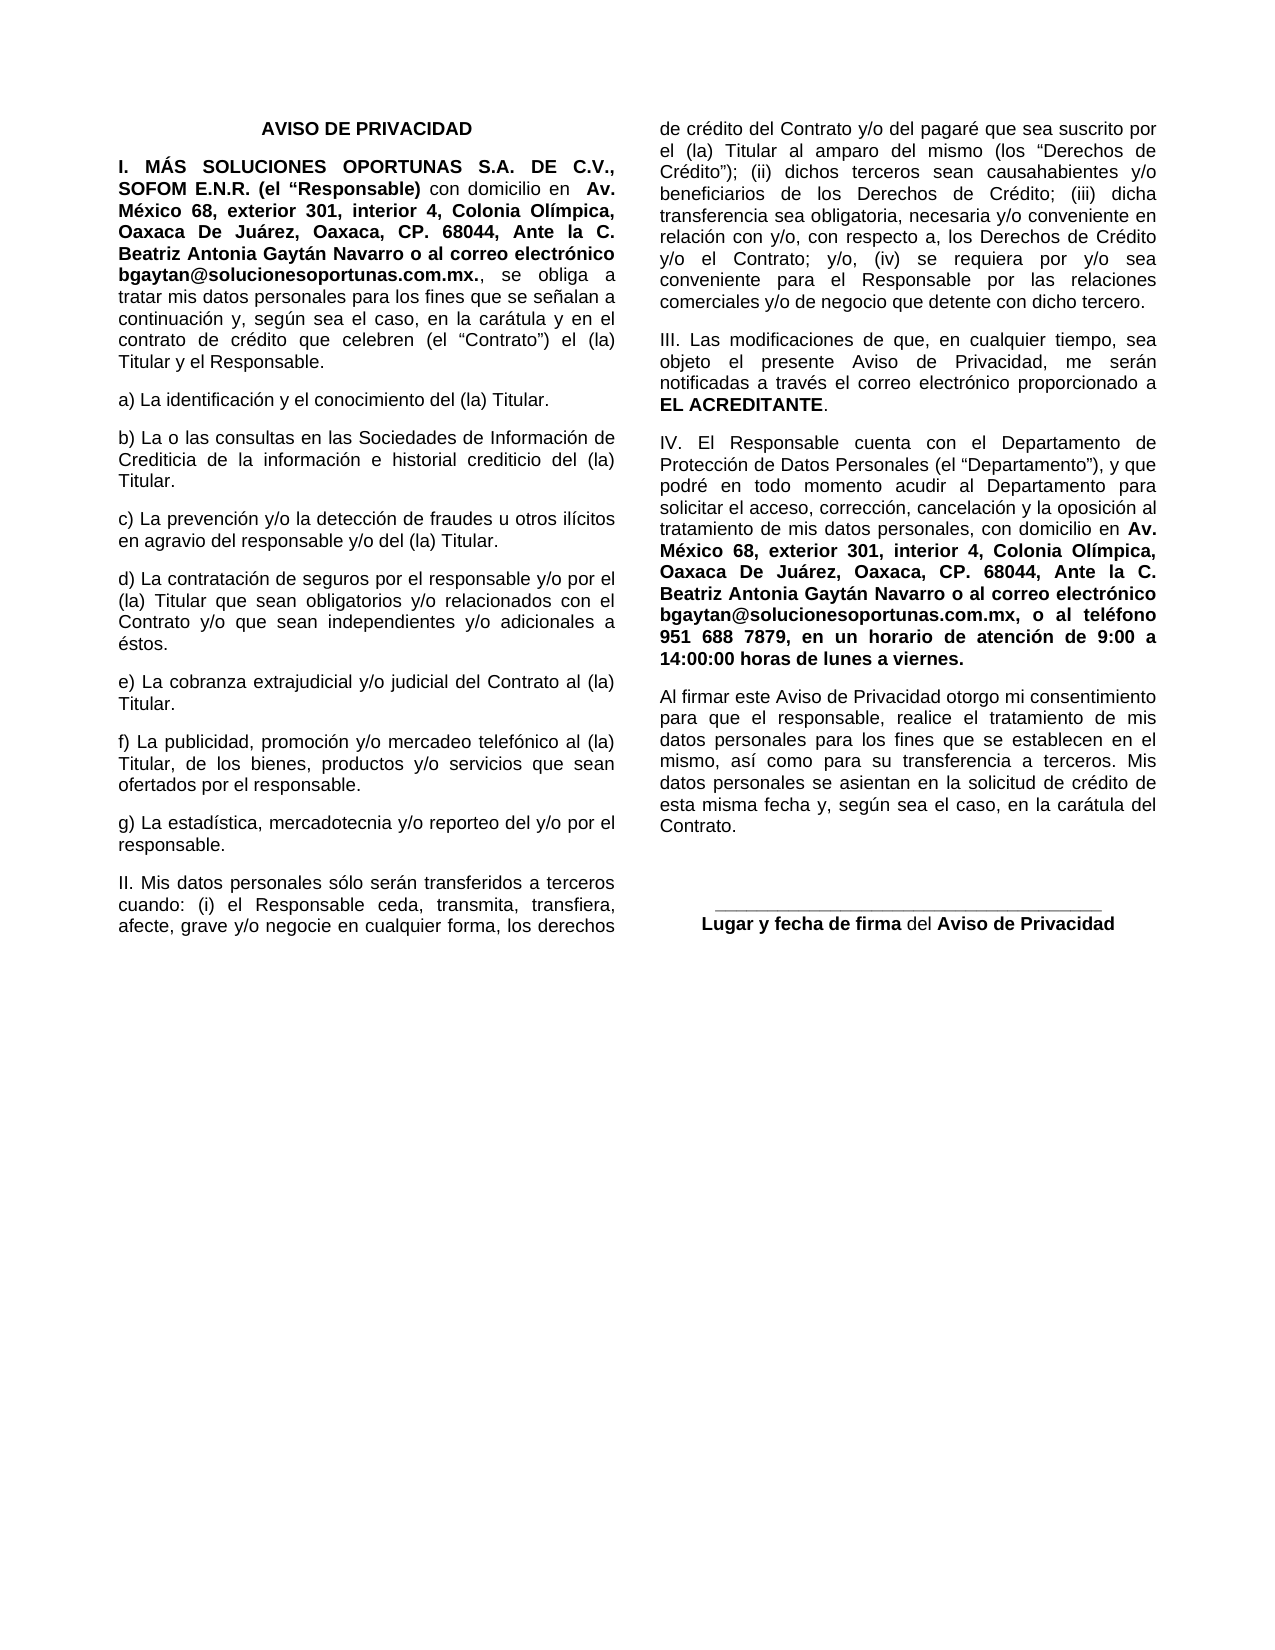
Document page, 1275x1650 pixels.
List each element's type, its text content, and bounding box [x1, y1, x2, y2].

text e) La cobranza extrajudicial y/o judicial del Contrato al (la) Titular. [118, 671, 615, 714]
text I. MÁS SOLUCIONES OPORTUNAS S.A. DE C.V., SOFOM E.N.R. (el “Responsable) con domicilio en Av. México 68, exterior 301, interior 4, Colonia Olímpica, Oaxaca De Juárez, Oaxaca, CP. 68044, Ante la C. Beatriz Antonia Gaytán Navarro o al correo electrónico bgaytan@solucionesoportunas.com.mx., se obliga a tratar mis datos personales para los fines que se señalan a continuación y, según sea el caso, en la carátula y en el contrato de crédito que celebren (el “Contrato”) el (la) Titular y el Responsable. [118, 156, 615, 372]
text de crédito del Contrato y/o del pagaré que sea suscrito por el (la) Titular al amparo del mismo (los “Derechos de Crédito”); (ii) dichos terceros sean causahabientes y/o beneficiarios de los Derechos de Crédito; (iii) dicha transferencia sea obligatoria, necesaria y/o conveniente en relación con y/o, con respecto a, los Derechos de Crédito y/o el Contrato; y/o, (iv) se requiera por y/o sea conveniente para el Responsable por las relaciones comerciales y/o de negocio que detente con dicho tercero. [659, 118, 1157, 312]
text d) La contratación de seguros por el responsable y/o por el (la) Titular que sean obligatorios y/o relacionados con el Contrato y/o que sean independientes y/o adicionales a éstos. [118, 568, 615, 654]
text _____________________________________ [659, 891, 1157, 913]
text f) La publicidad, promoción y/o mercadeo telefónico al (la) Titular, de los bienes, productos y/o servicios que sean ofertados por el responsable. [118, 731, 615, 795]
text b) La o las consultas en las Sociedades de Información de Crediticia de la información e historial crediticio del (la) Titular. [118, 427, 615, 492]
text g) La estadística, mercadotecnia y/o reporteo del y/o por el responsable. [118, 812, 615, 855]
text Al firmar este Aviso de Privacidad otorgo mi consentimiento para que el responsable, realice el tratamiento de mis datos personales para los fines que se establecen en el mismo, así como para su transferencia a terceros. Mis datos personales se asientan en la solicitud de crédito de esta misma fecha y, según sea el caso, en la carátula del Contrato. [659, 686, 1157, 837]
text IV. El Responsable cuenta con el Departamento de Protección de Datos Personales (el “Departamento”), y que podré en todo momento acudir al Departamento para solicitar el acceso, corrección, cancelación y la oposición al tratamiento de mis datos personales, con domicilio en Av. México 68, exterior 301, interior 4, Colonia Olímpica, Oaxaca De Juárez, Oaxaca, CP. 68044, Ante la C. Beatriz Antonia Gaytán Navarro o al correo electrónico bgaytan@solucionesoportunas.com.mx, o al teléfono 951 688 7879, en un horario de atención de 9:00 a 14:00:00 horas de lunes a viernes. [659, 432, 1157, 669]
text a) La identificación y el conocimiento del (la) Titular. [118, 389, 615, 410]
text III. Las modificaciones de que, en cualquier tiempo, sea objeto el presente Aviso de Privacidad, me serán notificadas a través el correo electrónico proporcionado a EL ACREDITANTE. [659, 329, 1157, 415]
text c) La prevención y/o la detección de fraudes u otros ilícitos en agravio del responsable y/o del (la) Titular. [118, 508, 615, 551]
text Lugar y fecha de firma del Aviso de Privacidad [659, 913, 1157, 934]
text AVISO DE PRIVACIDAD [118, 118, 615, 140]
text II. Mis datos personales sólo serán transferidos a terceros cuando: (i) el Responsable ceda, transmita, transfiera, afecte, grave y/o negocie en cualquier forma, los derechos [118, 872, 615, 937]
